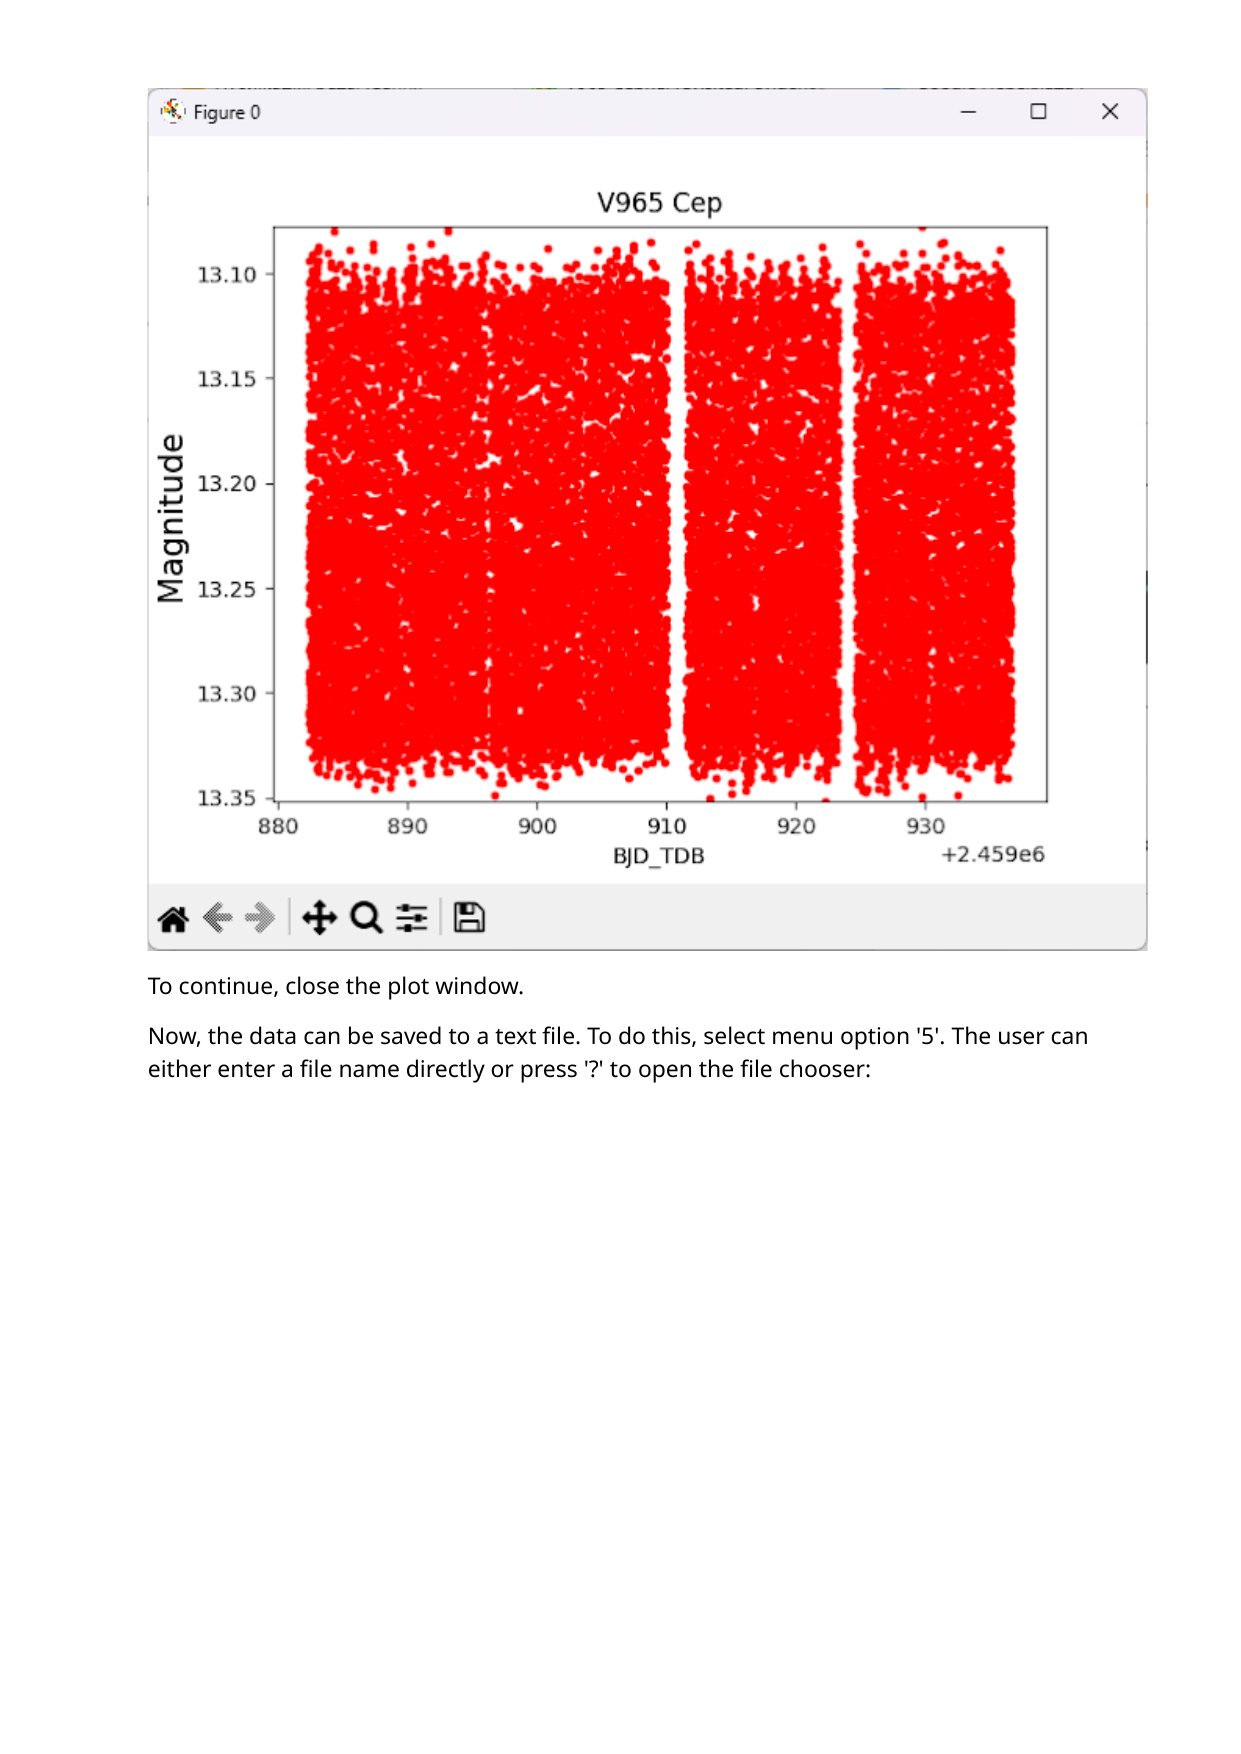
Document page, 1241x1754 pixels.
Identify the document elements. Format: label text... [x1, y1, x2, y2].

text Now, the data can be saved to a text file. To do this, select menu option '5'. The user can either enter a file name directly or press '?' to open the file chooser: [148, 1020, 1152, 1085]
text To continue, close the plot window. [148, 970, 1152, 1001]
